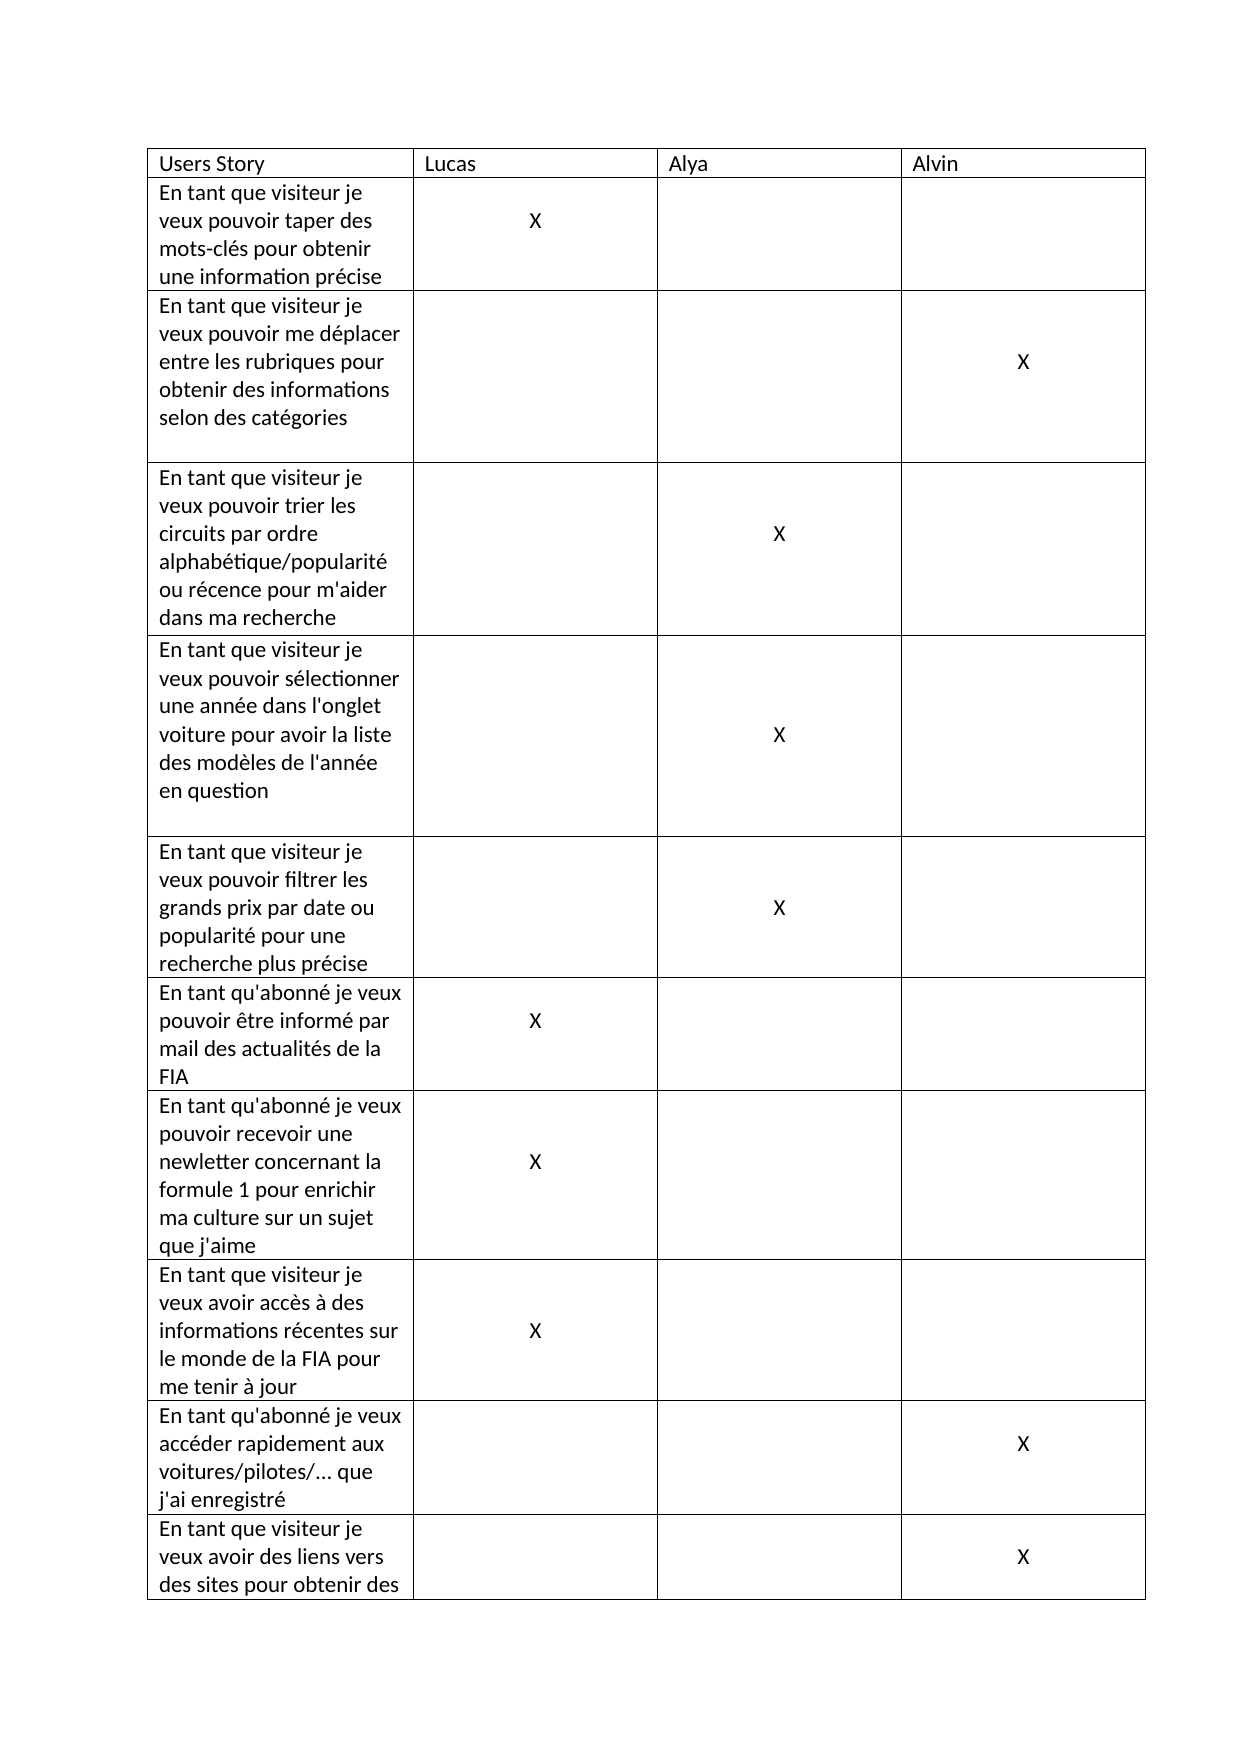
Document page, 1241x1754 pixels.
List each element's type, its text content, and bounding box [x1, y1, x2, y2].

table_cell En tant que visiteur je veux pouvoir trier les circuits par ordre alphabétique/popularité ou récence pour m'aider dans ma recherche [148, 463, 413, 634]
table_cell [414, 1401, 657, 1513]
table_cell X [902, 291, 1145, 462]
table_cell En tant que visiteur je veux pouvoir sélectionner une année dans l'onglet voiture pour avoir la liste des modèles de l'année en question [148, 636, 413, 836]
table_cell [658, 1401, 901, 1513]
table_cell X [902, 1515, 1145, 1598]
table_cell X [902, 1401, 1145, 1513]
table_cell En tant qu'abonné je veux accéder rapidement aux voitures/pilotes/... que j'ai enregistré [148, 1401, 413, 1513]
table_cell [658, 291, 901, 462]
table_cell [902, 1091, 1145, 1259]
table_cell En tant que visiteur je veux pouvoir taper des mots-clés pour obtenir une information précise [148, 178, 413, 290]
table_cell [658, 1515, 901, 1598]
table_header Alvin [902, 149, 1145, 177]
table_cell [902, 178, 1145, 290]
table_cell En tant qu'abonné je veux pouvoir être informé par mail des actualités de la FIA [148, 978, 413, 1090]
table_cell [414, 291, 657, 462]
table_cell [414, 636, 657, 836]
table_cell [902, 463, 1145, 634]
table_cell X [414, 178, 657, 290]
table_cell En tant que visiteur je veux avoir des liens vers des sites pour obtenir des [148, 1515, 413, 1598]
table_header Lucas [414, 149, 657, 177]
table_cell [414, 837, 657, 977]
table_cell [902, 1260, 1145, 1400]
table_cell En tant que visiteur je veux pouvoir me déplacer entre les rubriques pour obtenir des informations selon des catégories [148, 291, 413, 462]
table_cell X [658, 463, 901, 634]
table_cell X [658, 837, 901, 977]
table_cell X [658, 636, 901, 836]
table_header Alya [658, 149, 901, 177]
table_header Users Story [148, 149, 413, 177]
table_cell X [414, 1091, 657, 1259]
table_cell [902, 636, 1145, 836]
table_cell [658, 978, 901, 1090]
table_cell En tant qu'abonné je veux pouvoir recevoir une newletter concernant la formule 1 pour enrichir ma culture sur un sujet que j'aime [148, 1091, 413, 1259]
table_cell [658, 1091, 901, 1259]
table_cell [658, 1260, 901, 1400]
table_cell En tant que visiteur je veux pouvoir filtrer les grands prix par date ou popularité pour une recherche plus précise [148, 837, 413, 977]
table_cell X [414, 1260, 657, 1400]
table_cell [414, 1515, 657, 1598]
table_cell [902, 837, 1145, 977]
table_cell [414, 463, 657, 634]
table_cell [902, 978, 1145, 1090]
table_cell [658, 178, 901, 290]
table_cell X [414, 978, 657, 1090]
table_cell En tant que visiteur je veux avoir accès à des informations récentes sur le monde de la FIA pour me tenir à jour [148, 1260, 413, 1400]
